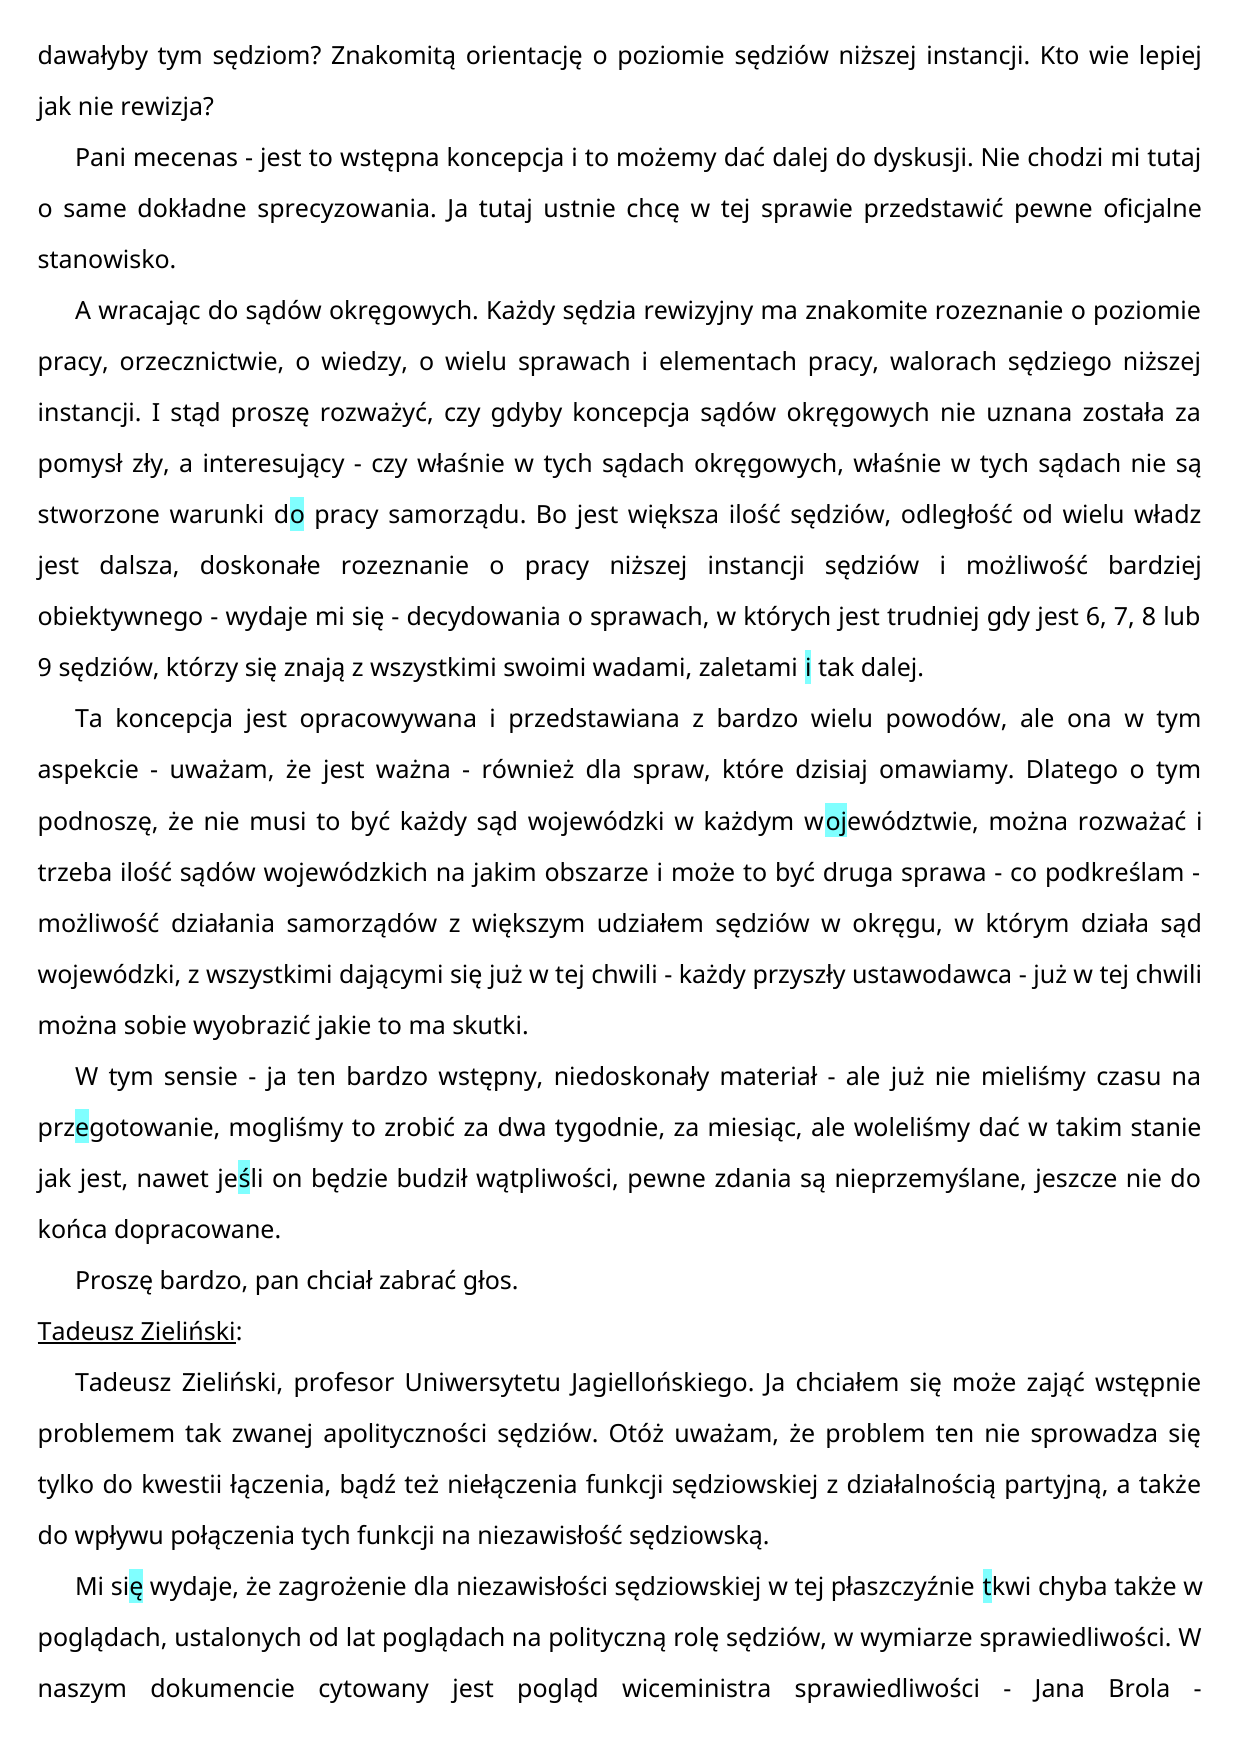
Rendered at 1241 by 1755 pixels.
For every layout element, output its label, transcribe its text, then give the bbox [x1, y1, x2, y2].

text Proszę bardzo, pan chciał zabrać głos. [37, 1262, 1203, 1297]
text W tym sensie - ja ten bardzo wstępny, niedoskonały materiał - ale już nie mieliśmy czasu na przegotowanie, mogliśmy to zrobić za dwa tygodnie, za miesiąc, ale woleliśmy dać w takim stanie jak jest, nawet jeśli on będzie budził wątpliwości, pewne zdania są nieprzemyślane, jeszcze nie do końca dopracowane. [37, 1058, 1203, 1246]
text A wracając do sądów okręgowych. Każdy sędzia rewizyjny ma znakomite rozeznanie o poziomie pracy, orzecznictwie, o wiedzy, o wielu sprawach i elementach pracy, walorach sędziego niższej instancji. I stąd proszę rozważyć, czy gdyby koncepcja sądów okręgowych nie uznana została za pomysł zły, a interesujący - czy właśnie w tych sądach okręgowych, właśnie w tych sądach nie są stworzone warunki do pracy samorządu. Bo jest większa ilość sędziów, odległość od wielu władz jest dalsza, doskonałe rozeznanie o pracy niższej instancji sędziów i możliwość bardziej obiektywnego - wydaje mi się - decydowania o sprawach, w których jest trudniej gdy jest 6, 7, 8 lub 9 sędziów, którzy się znają z wszystkimi swoimi wadami, zaletami i tak dalej. [37, 293, 1203, 684]
text Tadeusz Zieliński, profesor Uniwersytetu Jagiellońskiego. Ja chciałem się może zająć wstępnie problemem tak zwanej apolityczności sędziów. Otóż uważam, że problem ten nie sprowadza się tylko do kwestii łączenia, bądź też niełączenia funkcji sędziowskiej z działalnością partyjną, a także do wpływu połączenia tych funkcji na niezawisłość sędziowską. [37, 1364, 1203, 1552]
text Tadeusz Zieliński: [37, 1313, 1203, 1348]
text dawałyby tym sędziom? Znakomitą orientację o poziomie sędziów niższej instancji. Kto wie lepiej jak nie rewizja? [37, 37, 1203, 123]
text Pani mecenas - jest to wstępna koncepcja i to możemy dać dalej do dyskusji. Nie chodzi mi tutaj o same dokładne sprecyzowania. Ja tutaj ustnie chcę w tej sprawie przedstawić pewne oficjalne stanowisko. [37, 139, 1203, 276]
text Ta koncepcja jest opracowywana i przedstawiana z bardzo wielu powodów, ale ona w tym aspekcie - uważam, że jest ważna - również dla spraw, które dzisiaj omawiamy. Dlatego o tym podnoszę, że nie musi to być każdy sąd wojewódzki w każdym województwie, można rozważać i trzeba ilość sądów wojewódzkich na jakim obszarze i może to być druga sprawa - co podkreślam - możliwość działania samorządów z większym udziałem sędziów w okręgu, w którym działa sąd wojewódzki, z wszystkimi dającymi się już w tej chwili - każdy przyszły ustawodawca - już w tej chwili można sobie wyobrazić jakie to ma skutki. [37, 701, 1203, 1041]
text Mi się wydaje, że zagrożenie dla niezawisłości sędziowskiej w tej płaszczyźnie tkwi chyba także w poglądach, ustalonych od lat poglądach na polityczną rolę sędziów, w wymiarze sprawiedliwości. W naszym dokumencie cytowany jest pogląd wiceministra sprawiedliwości - Jana Brola [37, 1569, 1203, 1705]
